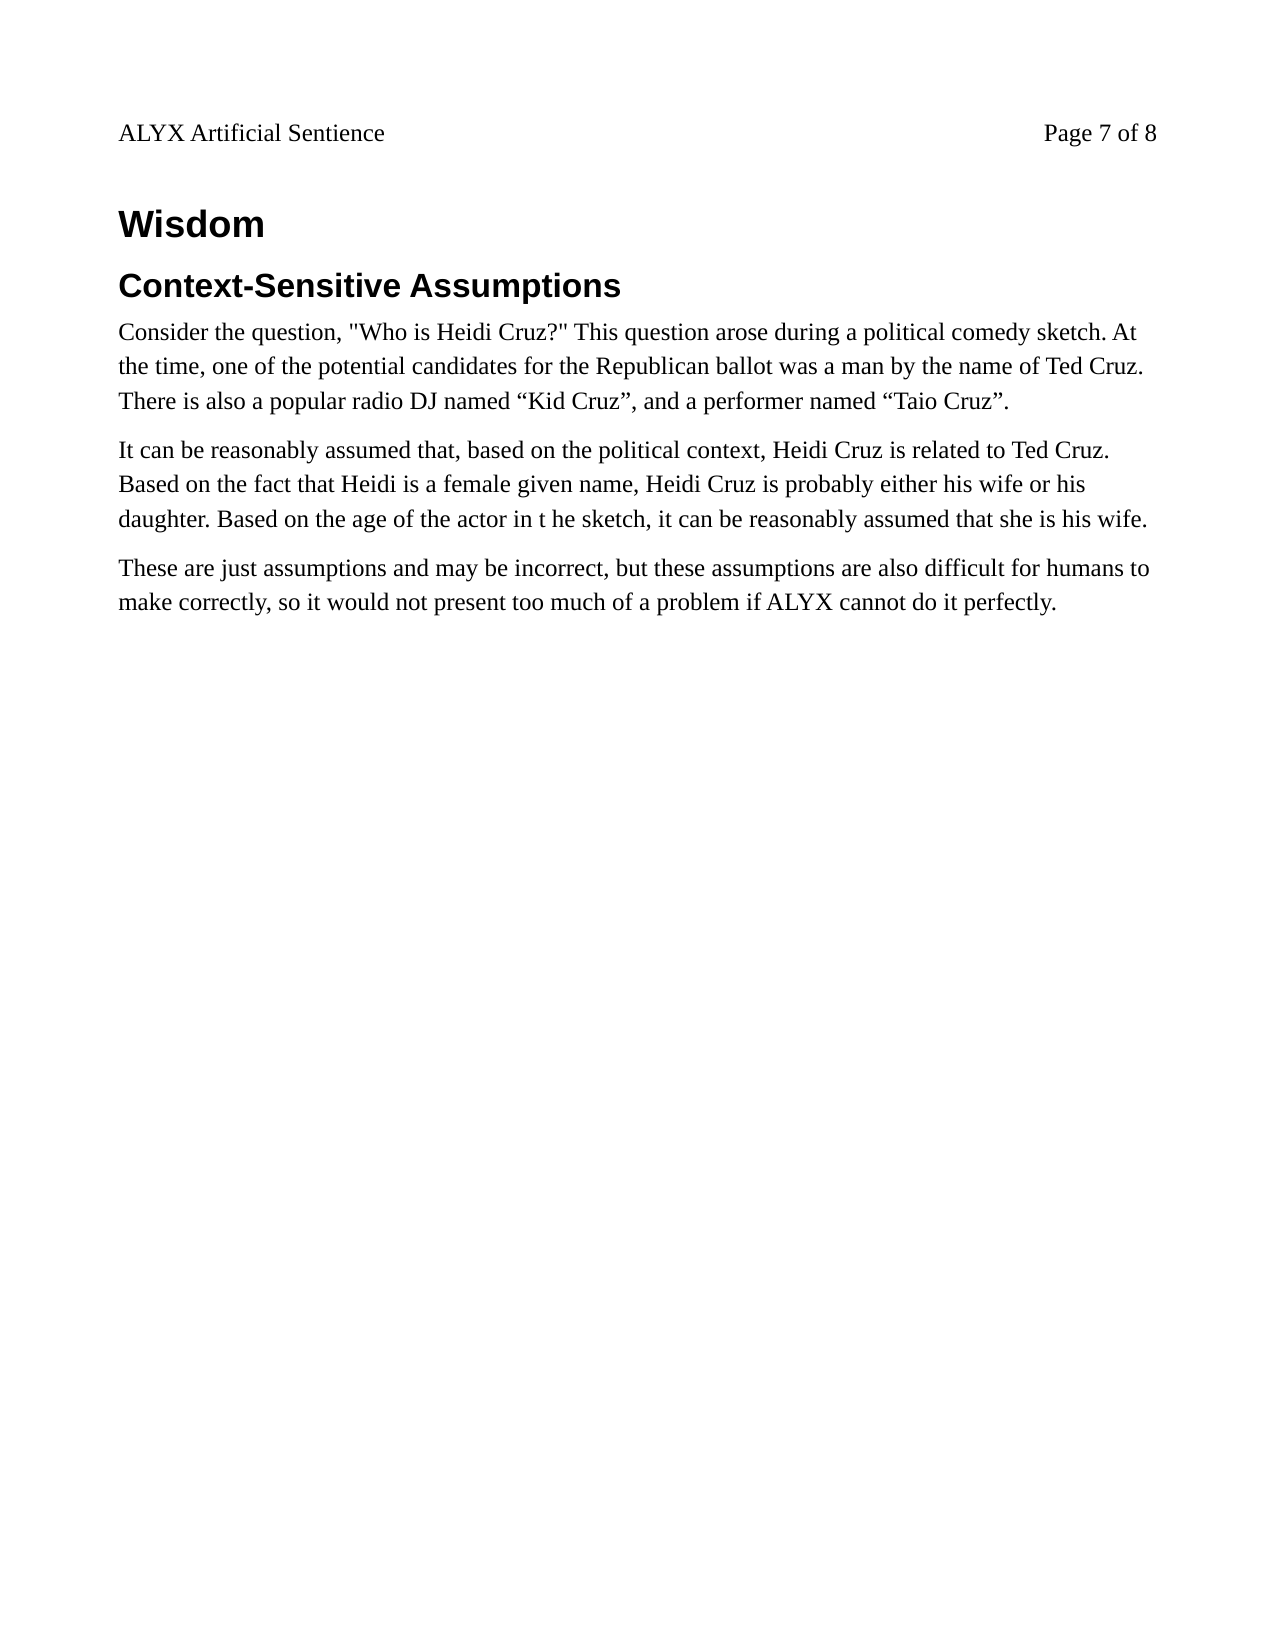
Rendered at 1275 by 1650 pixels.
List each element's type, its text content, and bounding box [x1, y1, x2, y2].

text These are just assumptions and may be incorrect, but these assumptions are also difficult for humans to make correctly, so it would not present too much of a problem if ALYX cannot do it perfectly. [118, 553, 1157, 616]
text Consider the question, "Who is Heidi Cruz?" This question arose during a political comedy sketch. At the time, one of the potential candidates for the Republican ballot was a man by the name of Ted Cruz. There is also a popular radio DJ named “Kid Cruz”, and a performer named “Taio Cruz”. [118, 317, 1157, 415]
subtitle Wisdom [118, 201, 1157, 245]
subtitle Context-Sensitive Assumptions [118, 266, 1157, 304]
text It can be reasonably assumed that, based on the political context, Heidi Cruz is related to Ted Cruz. Based on the fact that Heidi is a female given name, Heidi Cruz is probably either his wife or his daughter. Based on the age of the actor in t he sketch, it can be reasonably assumed that she is his wife. [118, 435, 1157, 533]
